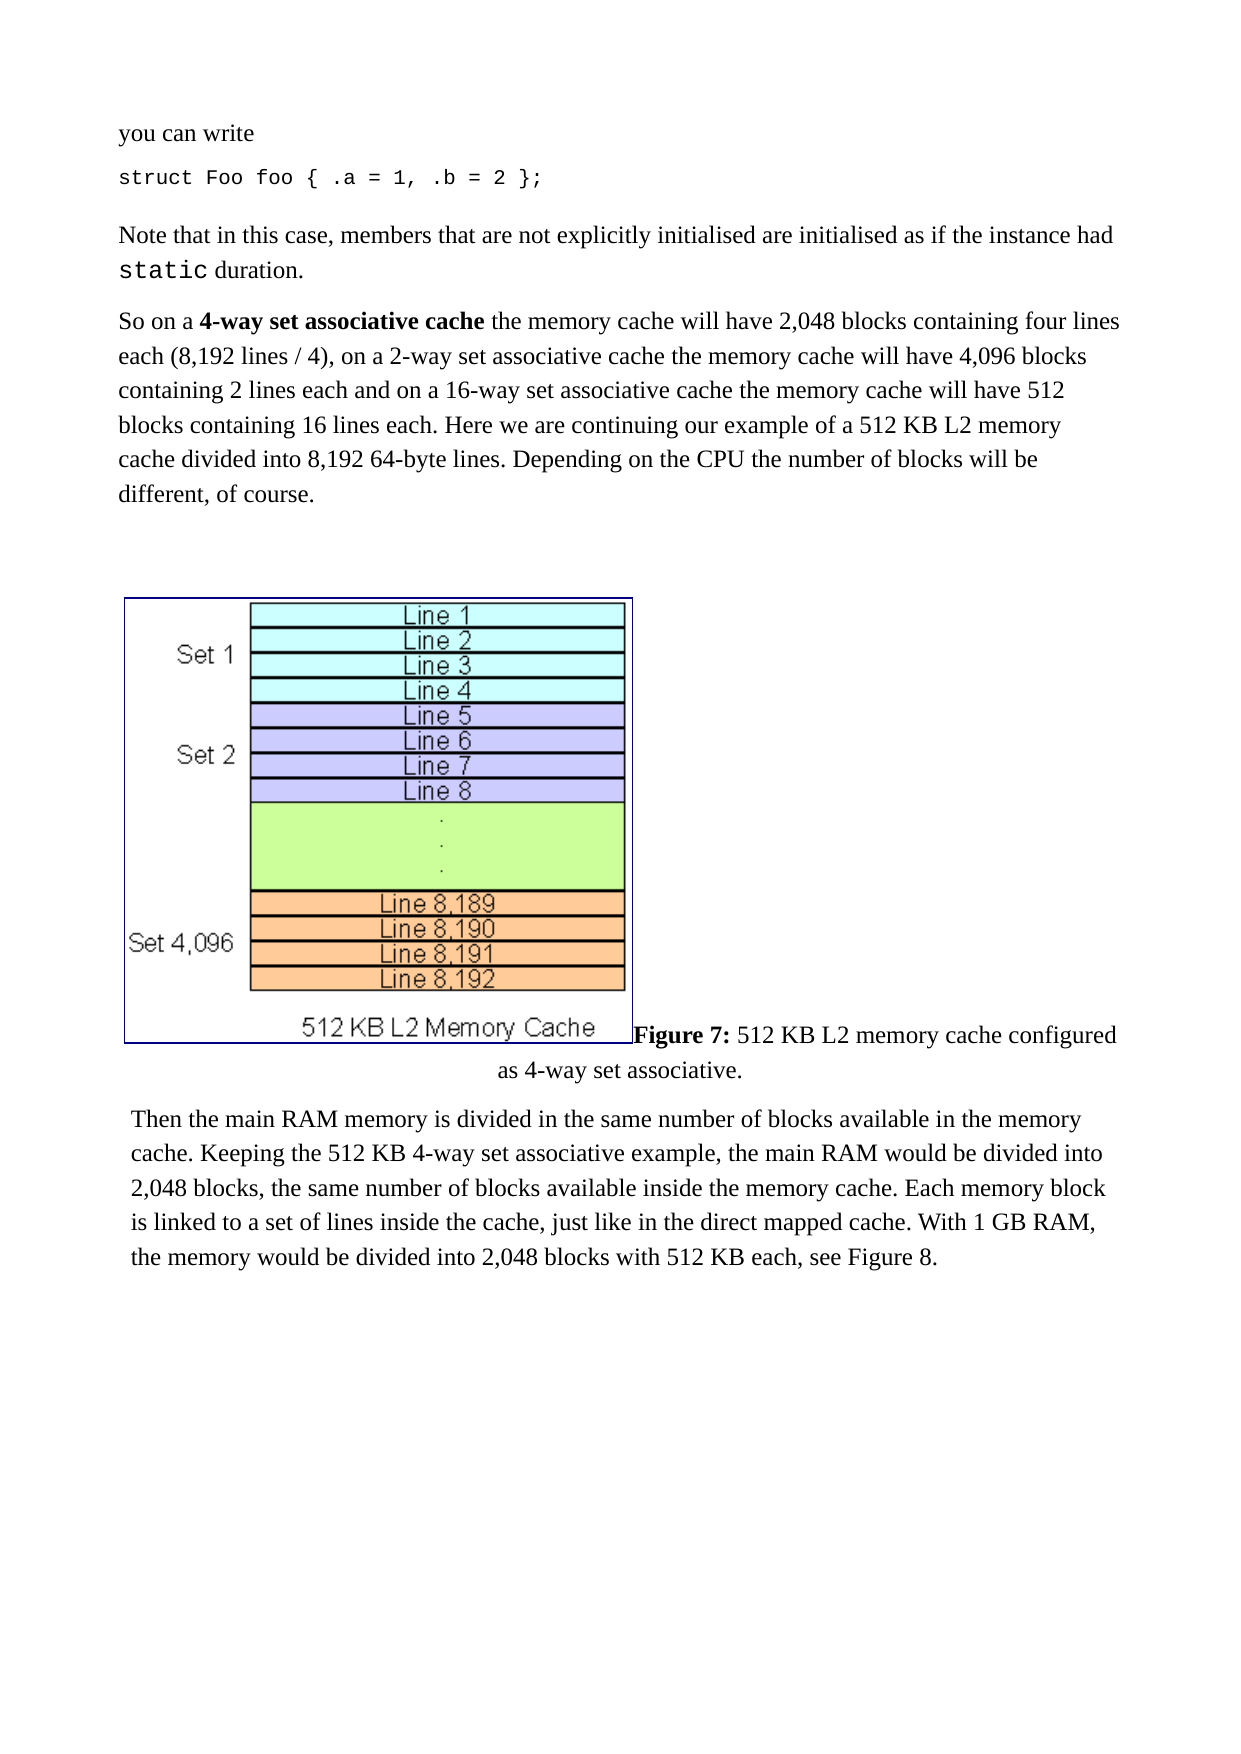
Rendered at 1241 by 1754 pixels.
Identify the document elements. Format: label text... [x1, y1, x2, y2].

text Note that in this case, members that are not explicitly initialised are initialised as if the instance had static duration. [118, 220, 1122, 286]
text you can write [118, 118, 1122, 147]
picture [125, 599, 632, 1042]
table_cell [999, 563, 1122, 597]
text So on a 4-way set associative cache the memory cache will have 2,048 blocks containing four lines each (8,192 lines / 4), on a 2-way set associative cache the memory cache will have 4,096 blocks containing 2 lines each and on a 16-way set associative cache the memory cache will have 512 blocks containing 16 lines each. Here we are continuing our example of a 512 KB L2 memory cache divided into 8,192 64-byte lines. Depending on the CPU the number of blocks will be different, of course. [118, 306, 1122, 507]
table_header [386, 528, 999, 562]
table_header [999, 528, 1122, 562]
text Then the main RAM memory is divided in the same number of blocks available in the memory cache. Keeping the 512 KB 4-way set associative example, the main RAM would be divided into 2,048 blocks, the same number of blocks available inside the memory cache. Each memory block is linked to a set of lines inside the cache, just like in the direct mapped cache. With 1 GB RAM, the memory would be divided into 2,048 blocks with 512 KB each, see Figure 8. [131, 1104, 1109, 1271]
table_header [118, 528, 386, 562]
text Figure 7: 512 KB L2 memory cache configured as 4-way set associative. [118, 597, 1122, 1084]
table_cell [118, 563, 386, 597]
text struct Foo foo { .a = 1, .b = 2 }; [118, 167, 1122, 191]
table_cell [386, 563, 999, 597]
